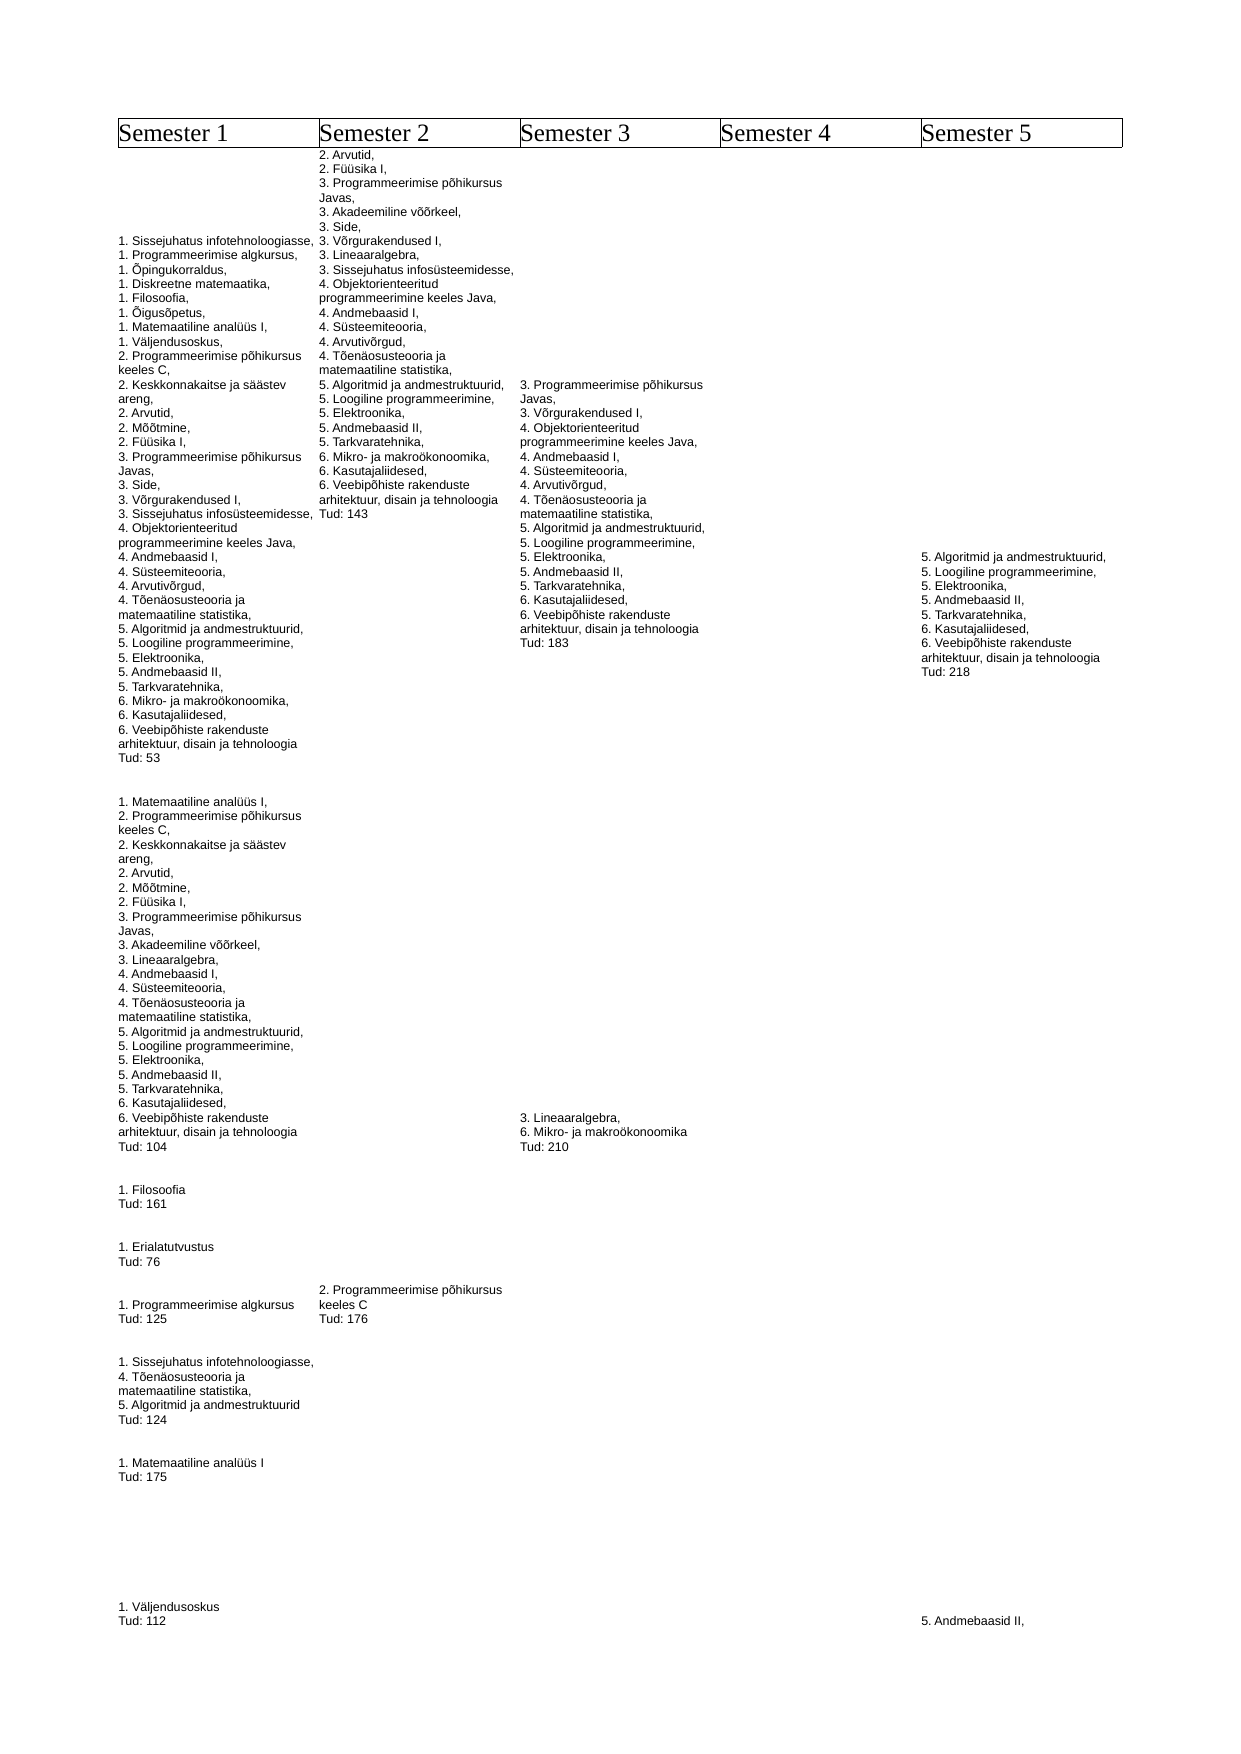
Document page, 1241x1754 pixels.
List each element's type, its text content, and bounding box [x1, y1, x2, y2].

table_header Semester 3 [521, 119, 720, 147]
table_header Semester 2 [320, 119, 520, 147]
table_header Semester 4 [721, 119, 921, 147]
table_cell [720, 148, 921, 1628]
table_header Semester 1 [119, 119, 319, 147]
table_cell 1. Sissejuhatus infotehnoloogiasse, 1. Programmeerimise algkursus, 1. Õpingukorraldus, 1. Diskreetne matemaatika, 1. Filosoofia, 1. Õigusõpetus, 1. Matemaatiline analüüs I, 1. Väljendusoskus, 2. Programmeerimise põhikursus keeles C, 2. Keskkonnakaitse ja säästev areng, 2. Arvutid, 2. Mõõtmine, 2. Füüsika I, 3. Programmeerimise põhikursus Javas, 3. Side, 3. Võrgurakendused I, 3. Sissejuhatus infosüsteemidesse, 4. Objektorienteeritud programmeerimine keeles Java, 4. Andmebaasid I, 4. Süsteemiteooria, 4. Arvutivõrgud, 4. Tõenäosusteooria ja matemaatiline statistika, 5. Algoritmid ja andmestruktuurid, 5. Loogiline programmeerimine, 5. Elektroonika, 5. Andmebaasid II, 5. Tarkvaratehnika, 6. Mikro- ja makroökonoomika, 6. Kasutajaliidesed, 6. Veebipõhiste rakenduste arhitektuur, disain ja tehnoloogia Tud: 53 1. Matemaatiline analüüs I, 2. Programmeerimise põhikursus keeles C, 2. Keskkonnakaitse ja säästev areng, 2. Arvutid, 2. Mõõtmine, 2. Füüsika I, 3. Programmeerimise põhikursus Javas, 3. Akadeemiline võõrkeel, 3. Lineaaralgebra, 4. Andmebaasid I, 4. Süsteemiteooria, 4. Tõenäosusteooria ja matemaatiline statistika, 5. Algoritmid ja andmestruktuurid, 5. Loogiline programmeerimine, 5. Elektroonika, 5. Andmebaasid II, 5. Tarkvaratehnika, 6. Kasutajaliidesed, 6. Veebipõhiste rakenduste arhitektuur, disain ja tehnoloogia Tud: 104 1. Filosoofia Tud: 161 1. Erialatutvustus Tud: 76 1. Programmeerimise algkursus Tud: 125 1. Sissejuhatus infotehnoloogiasse, 4. Tõenäosusteooria ja matemaatiline statistika, 5. Algoritmid ja andmestruktuurid Tud: 124 1. Matemaatiline analüüs I Tud: 175 1. Väljendusoskus Tud: 112 [118, 148, 319, 1628]
table_cell 2. Arvutid, 2. Füüsika I, 3. Programmeerimise põhikursus Javas, 3. Akadeemiline võõrkeel, 3. Side, 3. Võrgurakendused I, 3. Lineaaralgebra, 3. Sissejuhatus infosüsteemidesse, 4. Objektorienteeritud programmeerimine keeles Java, 4. Andmebaasid I, 4. Süsteemiteooria, 4. Arvutivõrgud, 4. Tõenäosusteooria ja matemaatiline statistika, 5. Algoritmid ja andmestruktuurid, 5. Loogiline programmeerimine, 5. Elektroonika, 5. Andmebaasid II, 5. Tarkvaratehnika, 6. Mikro- ja makroökonoomika, 6. Kasutajaliidesed, 6. Veebipõhiste rakenduste arhitektuur, disain ja tehnoloogia Tud: 143 2. Programmeerimise põhikursus keeles C Tud: 176 [319, 148, 520, 1628]
table_cell 5. Algoritmid ja andmestruktuurid, 5. Loogiline programmeerimine, 5. Elektroonika, 5. Andmebaasid II, 5. Tarkvaratehnika, 6. Kasutajaliidesed, 6. Veebipõhiste rakenduste arhitektuur, disain ja tehnoloogia Tud: 218 5. Andmebaasid II, [921, 148, 1122, 1628]
table_cell 3. Programmeerimise põhikursus Javas, 3. Võrgurakendused I, 4. Objektorienteeritud programmeerimine keeles Java, 4. Andmebaasid I, 4. Süsteemiteooria, 4. Arvutivõrgud, 4. Tõenäosusteooria ja matemaatiline statistika, 5. Algoritmid ja andmestruktuurid, 5. Loogiline programmeerimine, 5. Elektroonika, 5. Andmebaasid II, 5. Tarkvaratehnika, 6. Kasutajaliidesed, 6. Veebipõhiste rakenduste arhitektuur, disain ja tehnoloogia Tud: 183 3. Lineaaralgebra, 6. Mikro- ja makroökonoomika Tud: 210 [520, 148, 720, 1628]
table_header Semester 5 [922, 119, 1122, 147]
